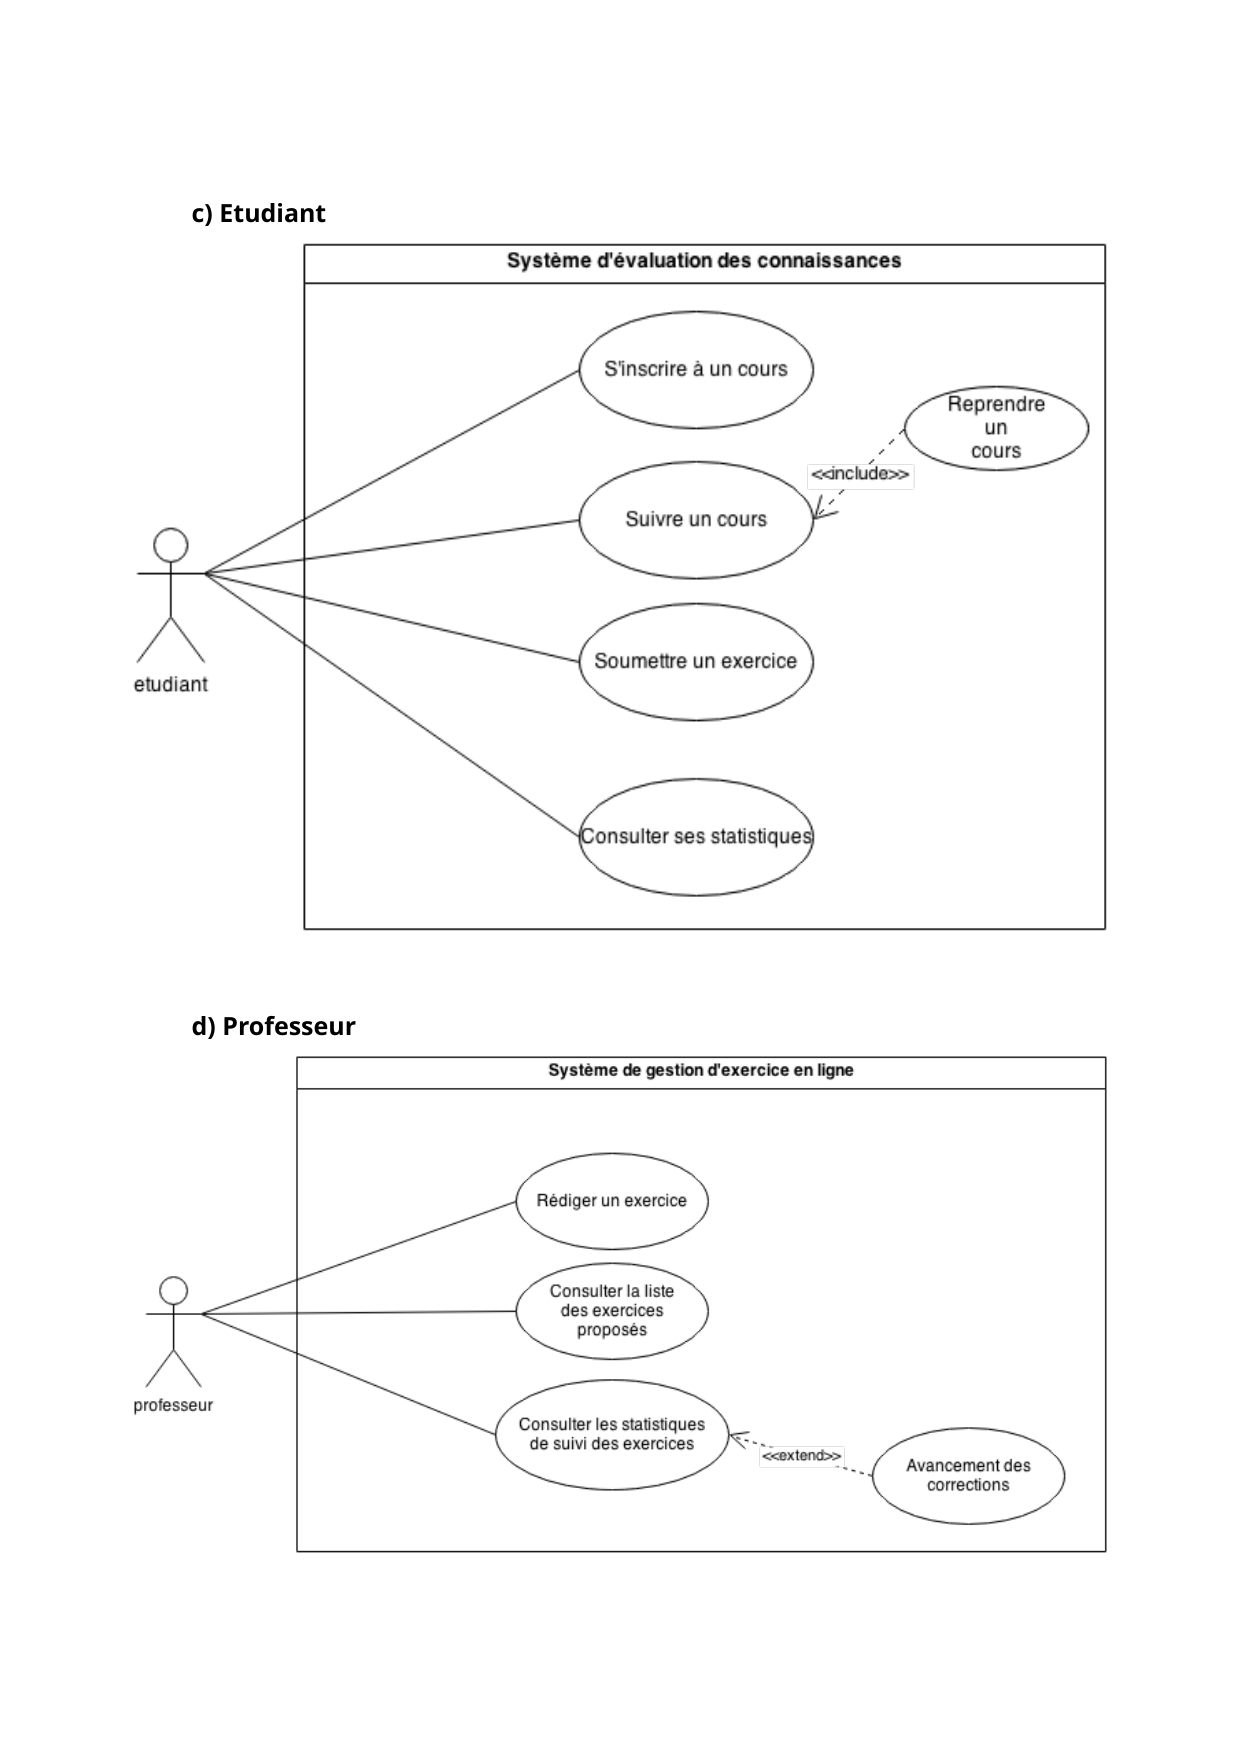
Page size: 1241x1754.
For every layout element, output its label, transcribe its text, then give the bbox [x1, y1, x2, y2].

picture [132, 241, 1108, 937]
picture [132, 1055, 1108, 1558]
subtitle d) Professeur [191, 1008, 1122, 1042]
subtitle c) Etudiant [191, 195, 1122, 229]
